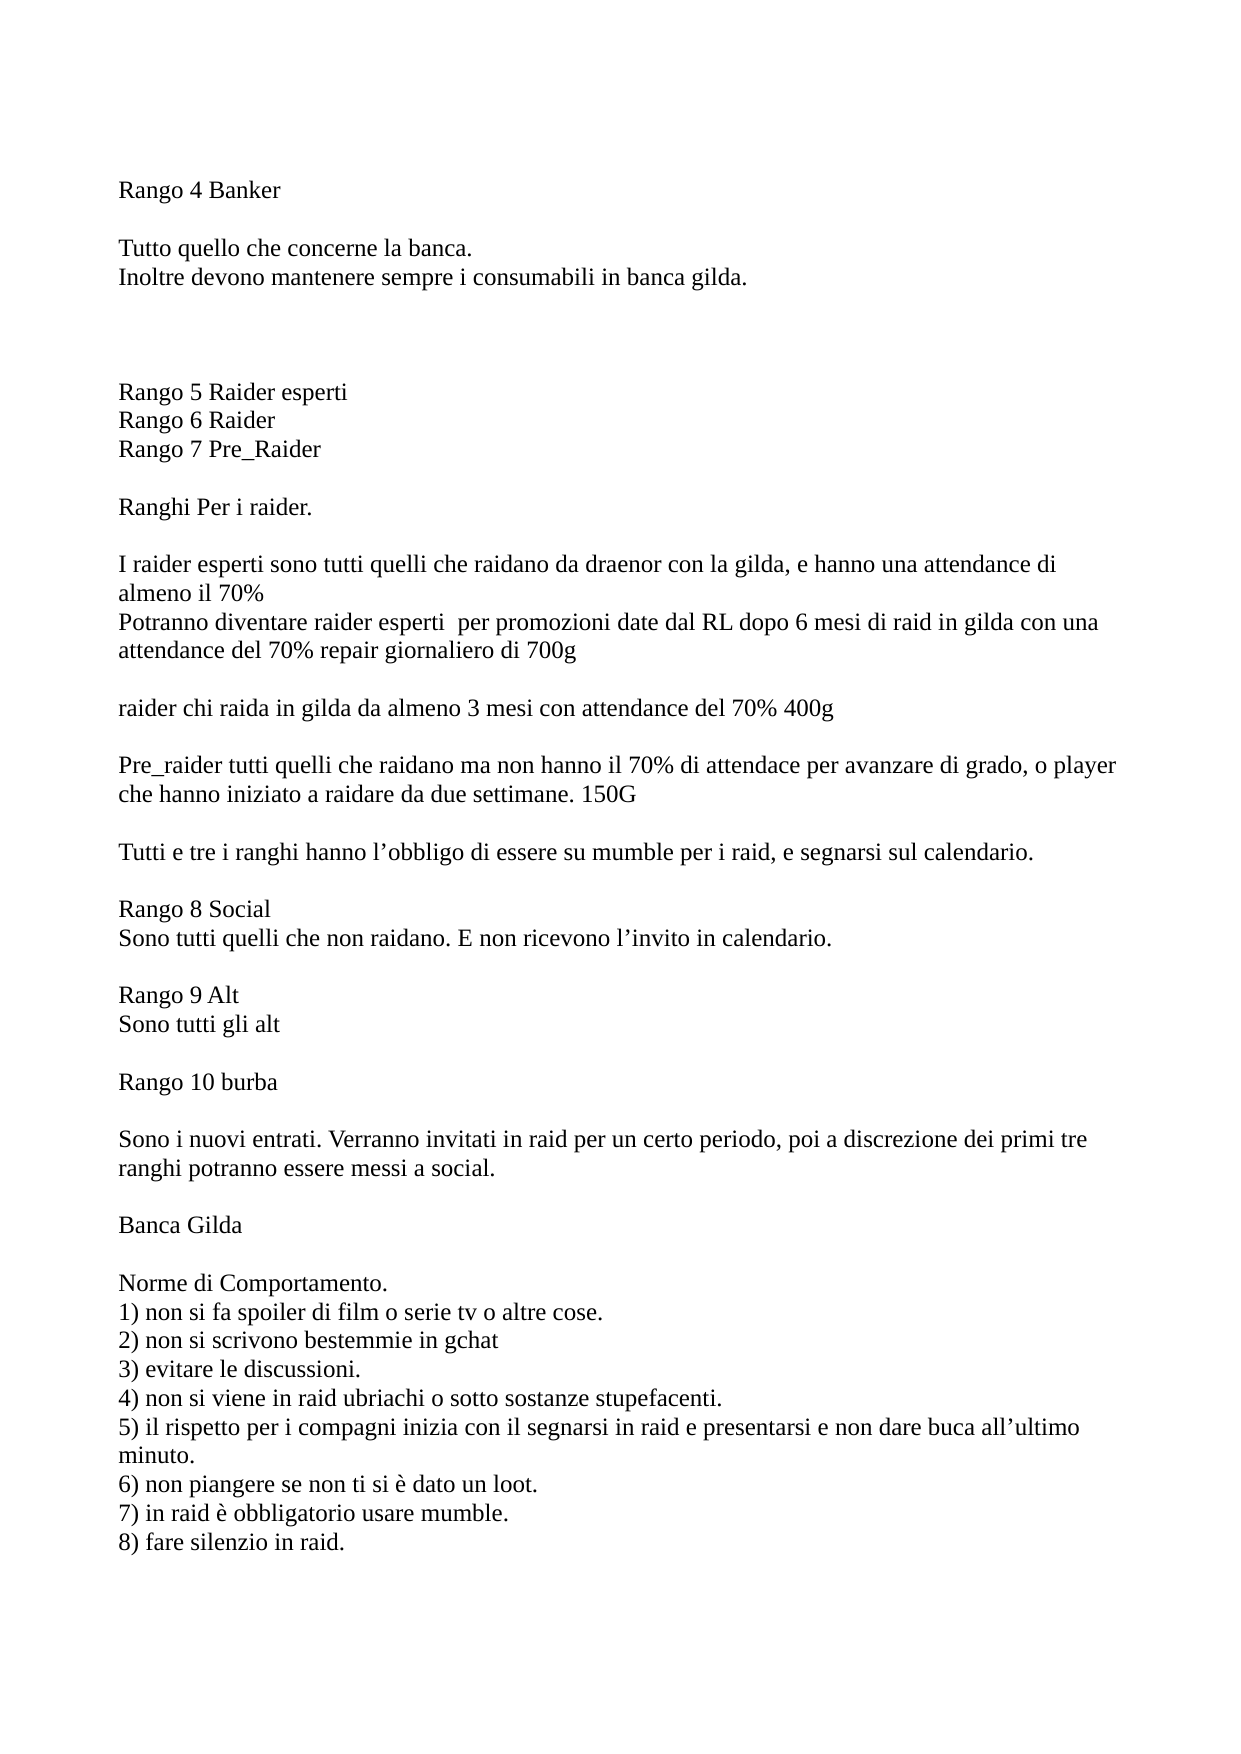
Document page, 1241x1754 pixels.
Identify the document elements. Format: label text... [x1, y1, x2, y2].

text Inoltre devono mantenere sempre i consumabili in banca gilda. [118, 262, 1122, 291]
text Rango 4 Banker [118, 176, 1122, 204]
text Rango 7 Pre_Raider [118, 434, 1122, 463]
text Potranno diventare raider esperti per promozioni date dal RL dopo 6 mesi di raid in gilda con una attendance del 70% repair giornaliero di 700g [118, 607, 1122, 664]
text 5) il rispetto per i compagni inizia con il segnarsi in raid e presentarsi e non dare buca all’ultimo minuto. [118, 1412, 1122, 1469]
text Rango 9 Alt [118, 981, 1122, 1009]
text 7) in raid è obbligatorio usare mumble. [118, 1498, 1122, 1527]
text Rango 6 Raider [118, 406, 1122, 434]
text Tutto quello che concerne la banca. [118, 233, 1122, 262]
text Rango 5 Raider esperti [118, 377, 1122, 406]
text I raider esperti sono tutti quelli che raidano da draenor con la gilda, e hanno una attendance di almeno il 70% [118, 549, 1122, 607]
text Banca Gilda [118, 1211, 1122, 1239]
text Tutti e tre i ranghi hanno l’obbligo di essere su mumble per i raid, e segnarsi sul calendario. [118, 837, 1122, 866]
text 1) non si fa spoiler di film o serie tv o altre cose. [118, 1297, 1122, 1326]
text raider chi raida in gilda da almeno 3 mesi con attendance del 70% 400g [118, 693, 1122, 722]
text Rango 10 burba [118, 1067, 1122, 1096]
text Sono tutti quelli che non raidano. E non ricevono l’invito in calendario. [118, 923, 1122, 952]
text 2) non si scrivono bestemmie in gchat [118, 1326, 1122, 1354]
text 3) evitare le discussioni. [118, 1354, 1122, 1383]
text Sono tutti gli alt [118, 1009, 1122, 1038]
text 8) fare silenzio in raid. [118, 1527, 1122, 1556]
text Ranghi Per i raider. [118, 492, 1122, 521]
text 4) non si viene in raid ubriachi o sotto sostanze stupefacenti. [118, 1383, 1122, 1412]
text Norme di Comportamento. [118, 1268, 1122, 1297]
text Pre_raider tutti quelli che raidano ma non hanno il 70% di attendace per avanzare di grado, o player che hanno iniziato a raidare da due settimane. 150G [118, 751, 1122, 808]
text Sono i nuovi entrati. Verranno invitati in raid per un certo periodo, poi a discrezione dei primi tre ranghi potranno essere messi a social. [118, 1124, 1122, 1182]
text 6) non piangere se non ti si è dato un loot. [118, 1469, 1122, 1498]
text Rango 8 Social [118, 894, 1122, 923]
